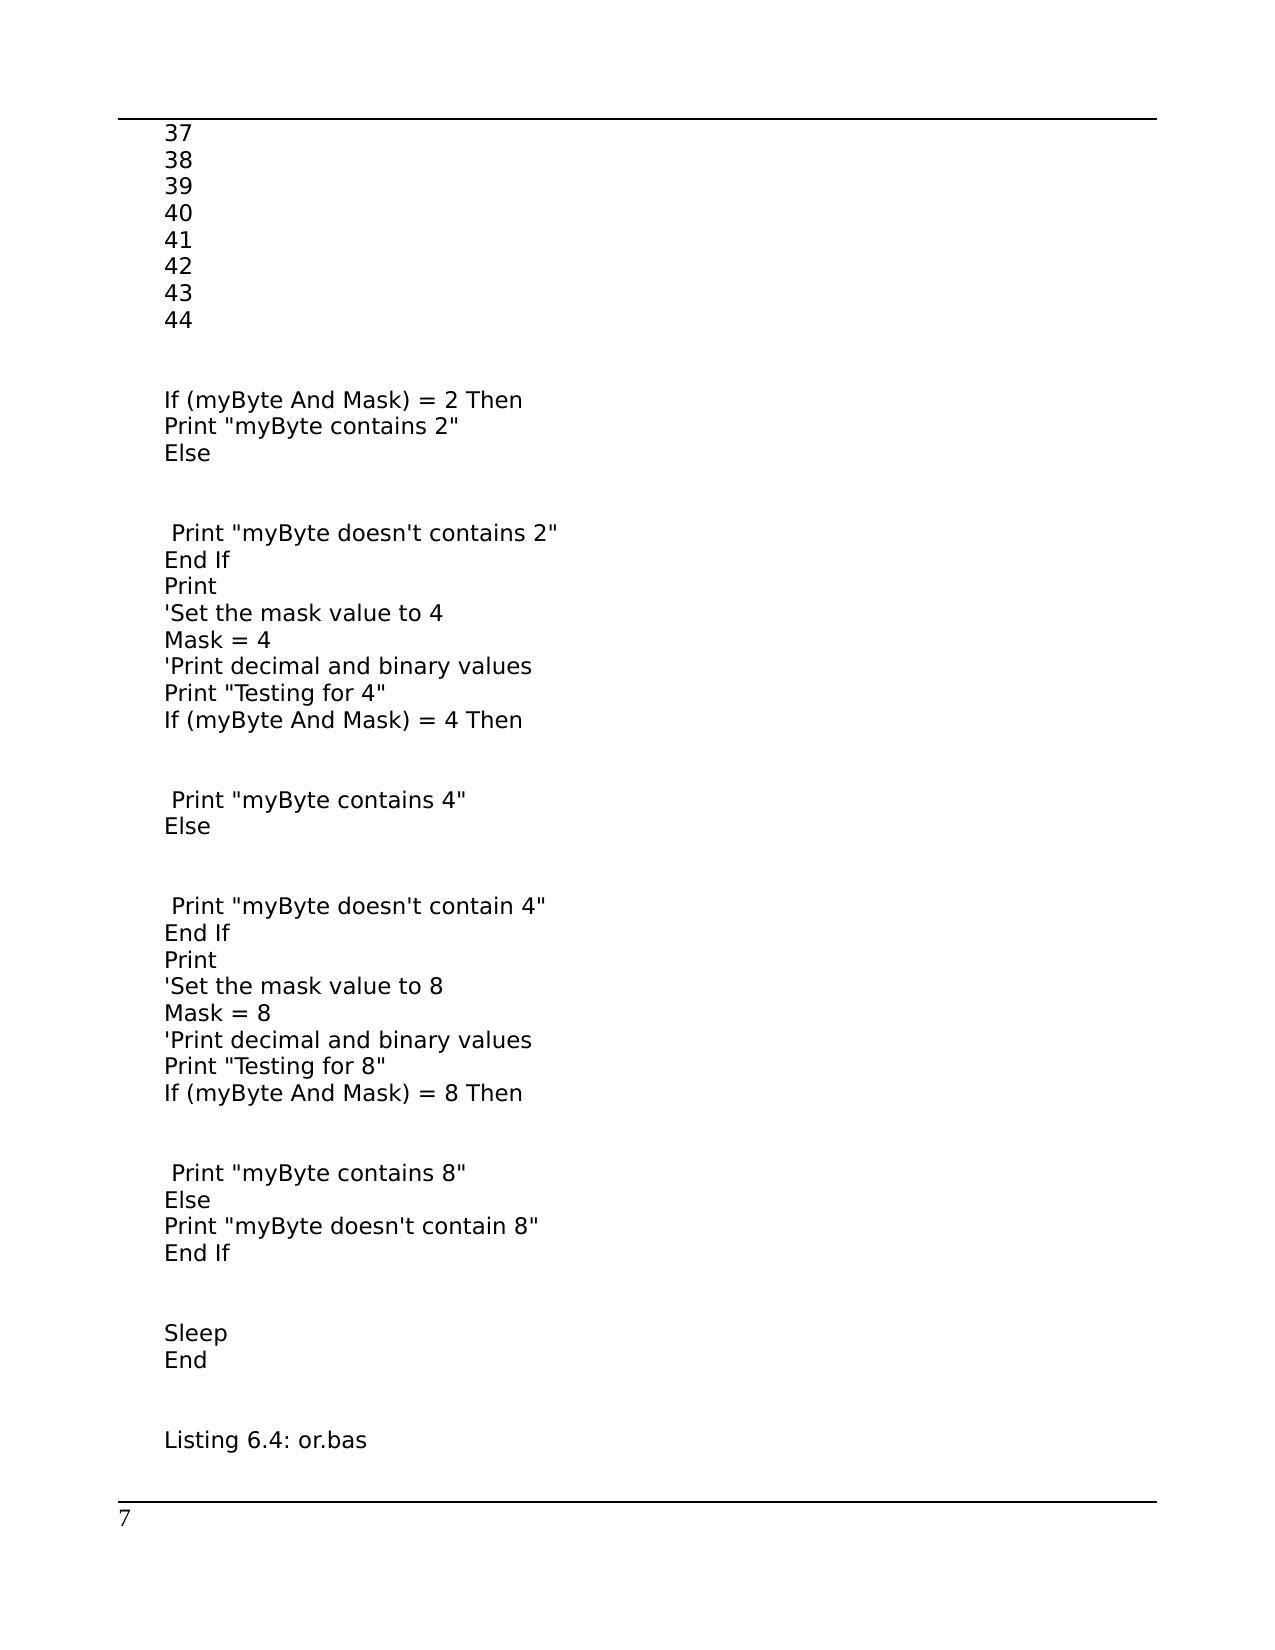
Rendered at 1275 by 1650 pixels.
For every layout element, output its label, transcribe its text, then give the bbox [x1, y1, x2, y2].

text Print "myByte contains 2" [118, 413, 1157, 440]
text 'Set the mask value to 8 [118, 973, 1157, 1000]
text 44 [118, 307, 1157, 333]
text 38 [118, 147, 1157, 173]
text Print "myByte contains 8" [118, 1160, 1157, 1187]
text Else [118, 440, 1157, 467]
text Print "myByte contains 4" [118, 787, 1157, 813]
text If (myByte And Mask) = 8 Then [118, 1080, 1157, 1107]
text Print [118, 947, 1157, 973]
text Mask = 4 [118, 627, 1157, 653]
text End [118, 1347, 1157, 1373]
text 'Print decimal and binary values [118, 653, 1157, 680]
text Listing 6.4: or.bas [118, 1427, 1157, 1453]
text End If [118, 1240, 1157, 1267]
text Print "Testing for 4" [118, 680, 1157, 707]
text Else [118, 813, 1157, 840]
text 'Print decimal and binary values [118, 1027, 1157, 1053]
text Print "myByte doesn't contain 4" [118, 893, 1157, 920]
text End If [118, 547, 1157, 573]
text 39 [118, 173, 1157, 200]
text 40 [118, 200, 1157, 227]
text If (myByte And Mask) = 2 Then [118, 387, 1157, 413]
text Mask = 8 [118, 1000, 1157, 1027]
text Print "myByte doesn't contains 2" [118, 520, 1157, 547]
text 41 [118, 227, 1157, 253]
text 'Set the mask value to 4 [118, 600, 1157, 627]
text 43 [118, 280, 1157, 307]
text Print "Testing for 8" [118, 1053, 1157, 1080]
text 37 [118, 120, 1157, 147]
text End If [118, 920, 1157, 947]
text If (myByte And Mask) = 4 Then [118, 707, 1157, 733]
text Print "myByte doesn't contain 8" [118, 1213, 1157, 1240]
text Else [118, 1187, 1157, 1213]
text Sleep [118, 1320, 1157, 1347]
text Print [118, 573, 1157, 600]
text 42 [118, 253, 1157, 280]
